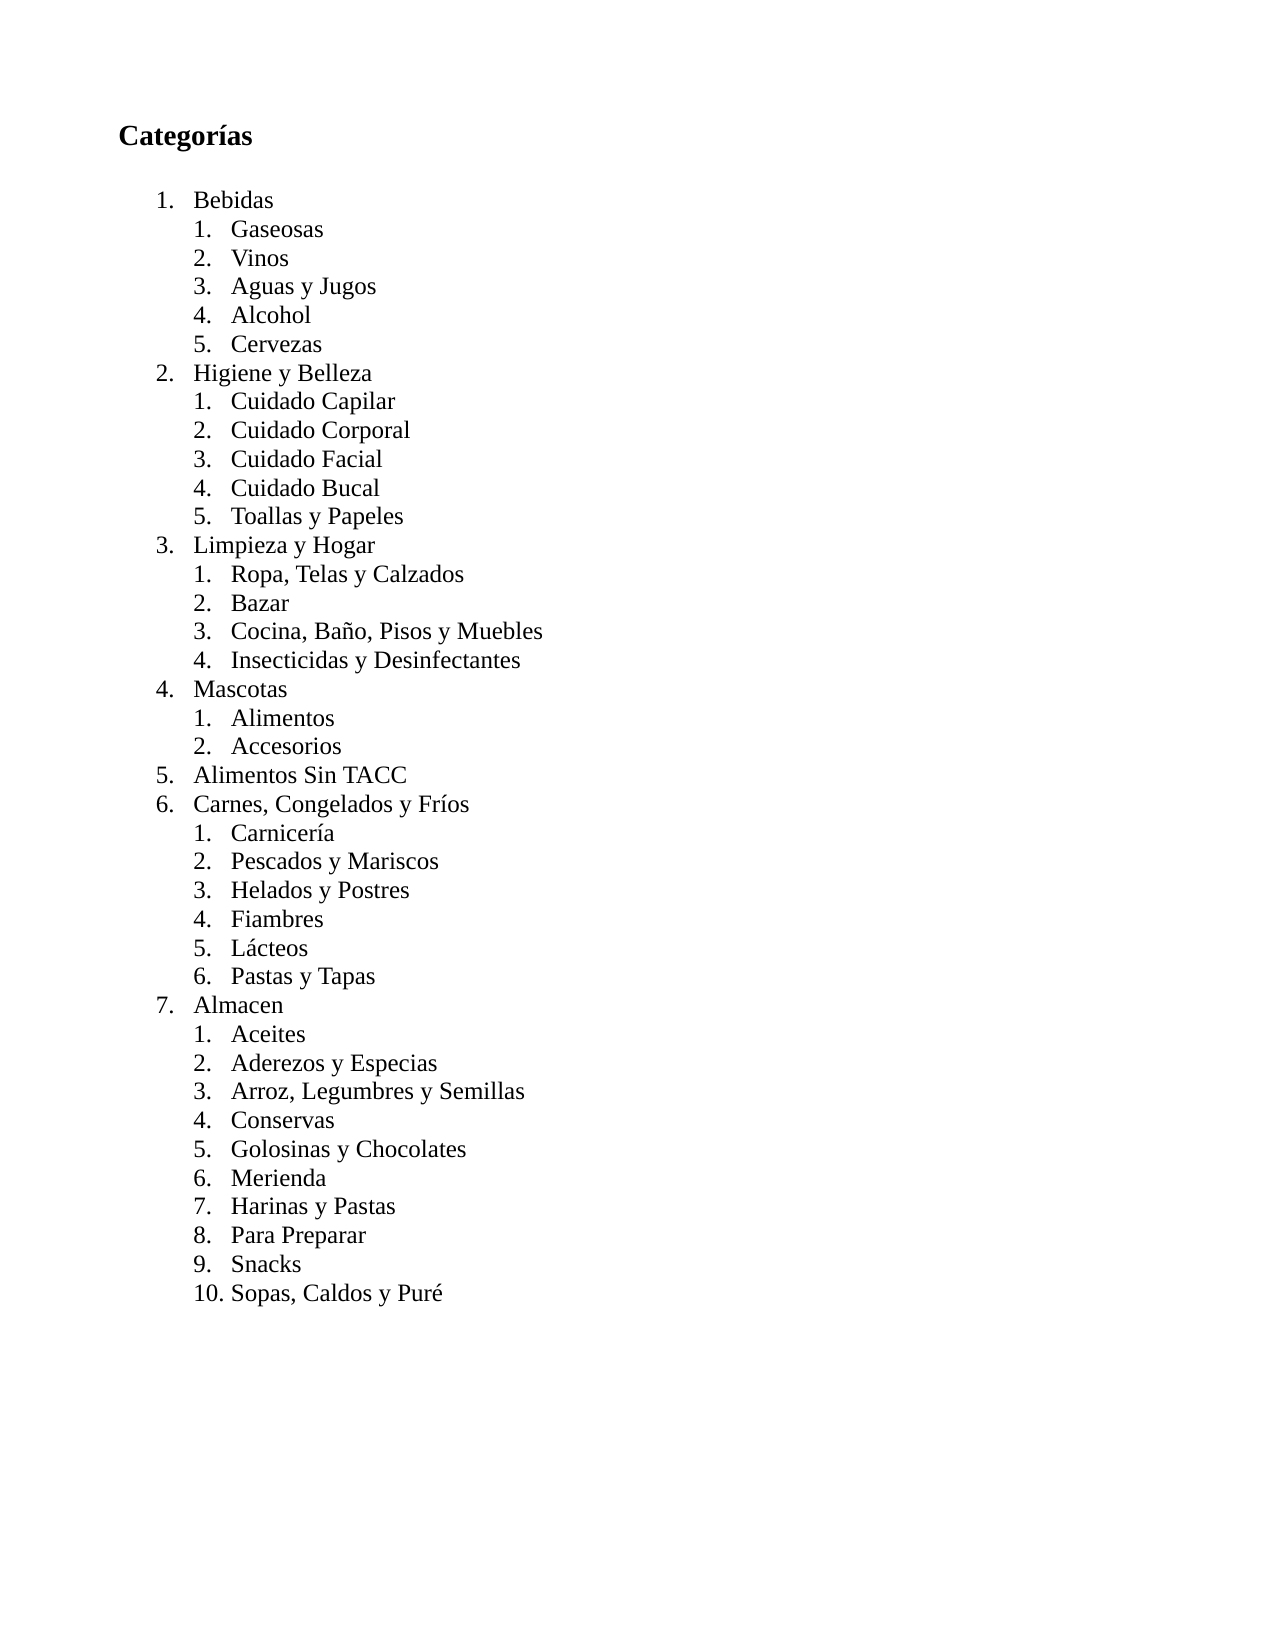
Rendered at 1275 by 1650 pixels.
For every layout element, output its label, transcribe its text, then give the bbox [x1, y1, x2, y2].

list Cocina, Baño, Pisos y Muebles [193, 616, 1157, 645]
list Alimentos [193, 703, 1157, 731]
list Pastas y Tapas [193, 961, 1157, 990]
list Cuidado Capilar [193, 386, 1157, 415]
list Pescados y Mariscos [193, 846, 1157, 875]
list Harinas y Pastas [193, 1191, 1157, 1220]
list Gaseosas [193, 214, 1157, 243]
list Fiambres [193, 904, 1157, 933]
list Vinos [193, 243, 1157, 271]
list Conservas [193, 1105, 1157, 1134]
list Merienda [193, 1163, 1157, 1191]
list Arroz, Legumbres y Semillas [193, 1076, 1157, 1105]
list Aceites [193, 1019, 1157, 1048]
list Carnes, Congelados y Fríos [156, 789, 1157, 818]
list Golosinas y Chocolates [193, 1134, 1157, 1163]
list Accesorios [193, 731, 1157, 760]
list Bebidas [156, 185, 1157, 214]
text Categorías [118, 118, 1157, 152]
list Insecticidas y Desinfectantes [193, 645, 1157, 674]
list Lácteos [193, 933, 1157, 961]
list Alimentos Sin TACC [156, 760, 1157, 789]
list Cuidado Facial [193, 444, 1157, 473]
list Carnicería [193, 818, 1157, 846]
list Ropa, Telas y Calzados [193, 559, 1157, 588]
list Cuidado Corporal [193, 415, 1157, 444]
list Mascotas [156, 674, 1157, 703]
list Aderezos y Especias [193, 1048, 1157, 1076]
list Cervezas [193, 329, 1157, 358]
list Toallas y Papeles [193, 501, 1157, 530]
list Alcohol [193, 300, 1157, 329]
list Aguas y Jugos [193, 271, 1157, 300]
list Para Preparar [193, 1220, 1157, 1249]
list Higiene y Belleza [156, 358, 1157, 386]
list Snacks [193, 1249, 1157, 1278]
list Almacen [156, 990, 1157, 1019]
list Helados y Postres [193, 875, 1157, 904]
list Cuidado Bucal [193, 473, 1157, 501]
list Sopas, Caldos y Puré [193, 1278, 1157, 1306]
list Limpieza y Hogar [156, 530, 1157, 559]
list Bazar [193, 588, 1157, 616]
